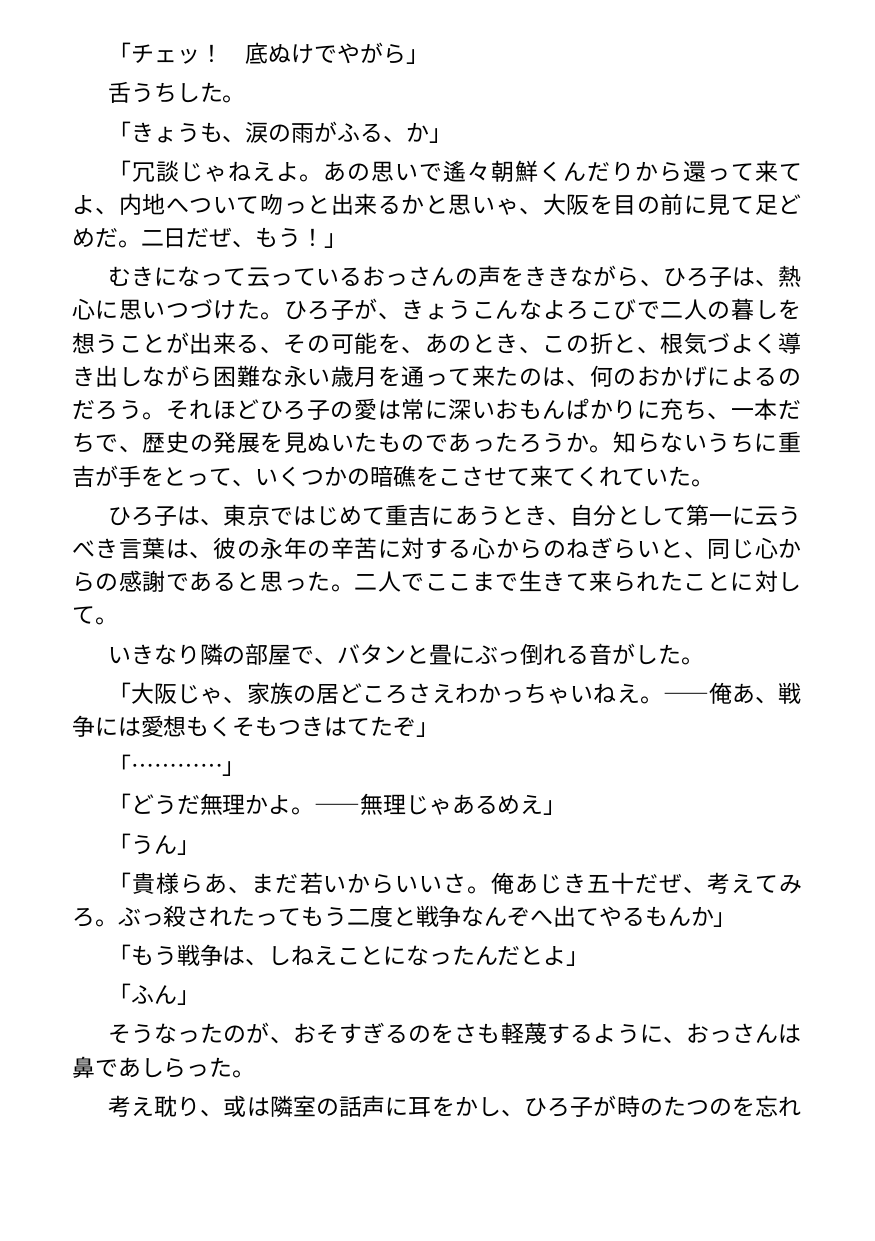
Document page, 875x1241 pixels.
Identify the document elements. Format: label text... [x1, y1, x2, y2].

text 舌うちした。 [72, 75, 802, 108]
text 「うん」 [72, 826, 802, 860]
text ひろ子は、東京ではじめて重吉にあうとき、自分として第一に云うべき言葉は、彼の永年の辛苦に対する心からのねぎらいと、同じ心からの感謝であると思った。二人でここまで生きて来られたことに対して。 [72, 498, 802, 631]
text 「チェッ！ 底ぬけでやがら」 [72, 36, 802, 69]
text 「貴様らあ、まだ若いからいいさ。俺あじき五十だぜ、考えてみろ。ぶっ殺されたってもう二度と戦争なんぞへ出てやるもんか」 [72, 866, 802, 932]
text 「ふん」 [72, 977, 802, 1010]
text いきなり隣の部屋で、バタンと畳にぶっ倒れる音がした。 [72, 637, 802, 670]
text むきになって云っているおっさんの声をききながら、ひろ子は、熱心に思いつづけた。ひろ子が、きょうこんなよろこびで二人の暮しを想うことが出来る、その可能を、あのとき、この折と、根気づよく導き出しながら困難な永い歳月を通って来たのは、何のおかげによるのだろう。それほどひろ子の愛は常に深いおもんぱかりに充ち、一本だちで、歴史の発展を見ぬいたものであったろうか。知らないうちに重吉が手をとって、いくつかの暗礁をこさせて来てくれていた。 [72, 259, 802, 492]
text 「…………」 [72, 748, 802, 781]
text 「もう戦争は、しねえことになったんだとよ」 [72, 938, 802, 971]
text 考え耽り、或は隣室の話声に耳をかし、ひろ子が時のたつのを忘れ [72, 1089, 802, 1122]
text 「大阪じゃ、家族の居どころさえわかっちゃいねえ。――俺あ、戦争には愛想もくそもつきはてたぞ」 [72, 676, 802, 742]
text そうなったのが、おそすぎるのをさも軽蔑するように、おっさんは鼻であしらった。 [72, 1016, 802, 1083]
text 「きょうも、涙の雨がふる、か」 [72, 114, 802, 148]
text 「どうだ無理かよ。――無理じゃあるめえ」 [72, 787, 802, 821]
text 「冗談じゃねえよ。あの思いで遙々朝鮮くんだりから還って来てよ、内地へついて吻っと出来るかと思いゃ、大阪を目の前に見て足どめだ。二日だぜ、もう！」 [72, 153, 802, 253]
